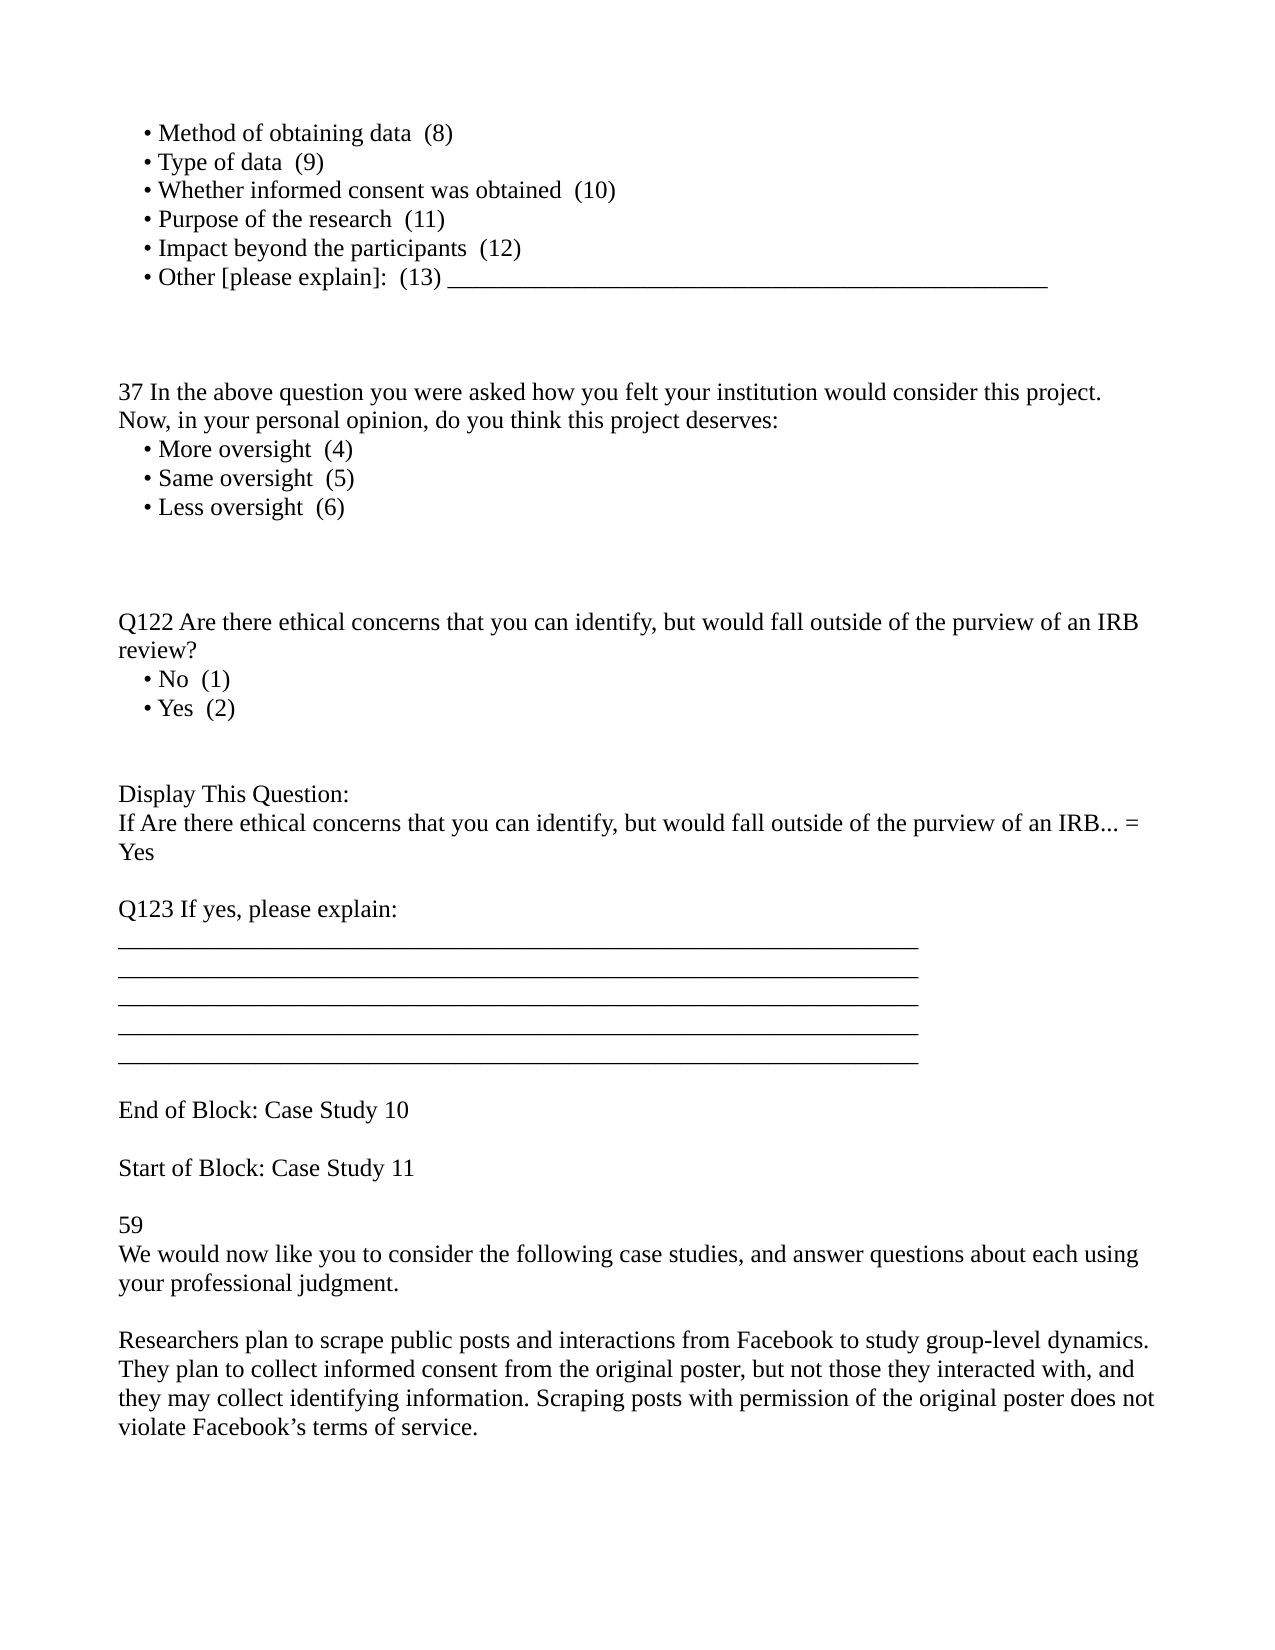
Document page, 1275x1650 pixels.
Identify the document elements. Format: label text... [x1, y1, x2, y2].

text • Type of data (9) [118, 147, 1157, 176]
text • Less oversight (6) [118, 492, 1157, 521]
text Q122 Are there ethical concerns that you can identify, but would fall outside of the purview of an IRB review? [118, 607, 1157, 664]
text Start of Block: Case Study 11 [118, 1153, 1157, 1182]
text • Impact beyond the participants (12) [118, 233, 1157, 262]
text • Other [please explain]: (13) ________________________________________________ [118, 262, 1157, 291]
text • No (1) [118, 664, 1157, 693]
text ________________________________________________________________ [118, 981, 1157, 1009]
text ________________________________________________________________ [118, 1038, 1157, 1067]
text • More oversight (4) [118, 434, 1157, 463]
text If Are there ethical concerns that you can identify, but would fall outside of the purview of an IRB... = Yes [118, 808, 1157, 866]
text • Whether informed consent was obtained (10) [118, 176, 1157, 204]
text ________________________________________________________________ [118, 923, 1157, 952]
text • Purpose of the research (11) [118, 204, 1157, 233]
text • Same oversight (5) [118, 463, 1157, 492]
text Display This Question: [118, 779, 1157, 808]
text • Method of obtaining data (8) [118, 118, 1157, 147]
text We would now like you to consider the following case studies, and answer questions about each using your professional judgment. [118, 1239, 1157, 1297]
text Researchers plan to scrape public posts and interactions from Facebook to study group-level dynamics. They plan to collect informed consent from the original poster, but not those they interacted with, and they may collect identifying information. Scraping posts with permission of the original poster does not violate Facebook’s terms of service. [118, 1326, 1157, 1441]
text 59 [118, 1211, 1157, 1239]
text Q123 If yes, please explain: [118, 894, 1157, 923]
text ________________________________________________________________ [118, 1009, 1157, 1038]
text End of Block: Case Study 10 [118, 1096, 1157, 1124]
text ________________________________________________________________ [118, 952, 1157, 981]
text • Yes (2) [118, 693, 1157, 722]
text 37 In the above question you were asked how you felt your institution would consider this project. Now, in your personal opinion, do you think this project deserves: [118, 377, 1157, 434]
